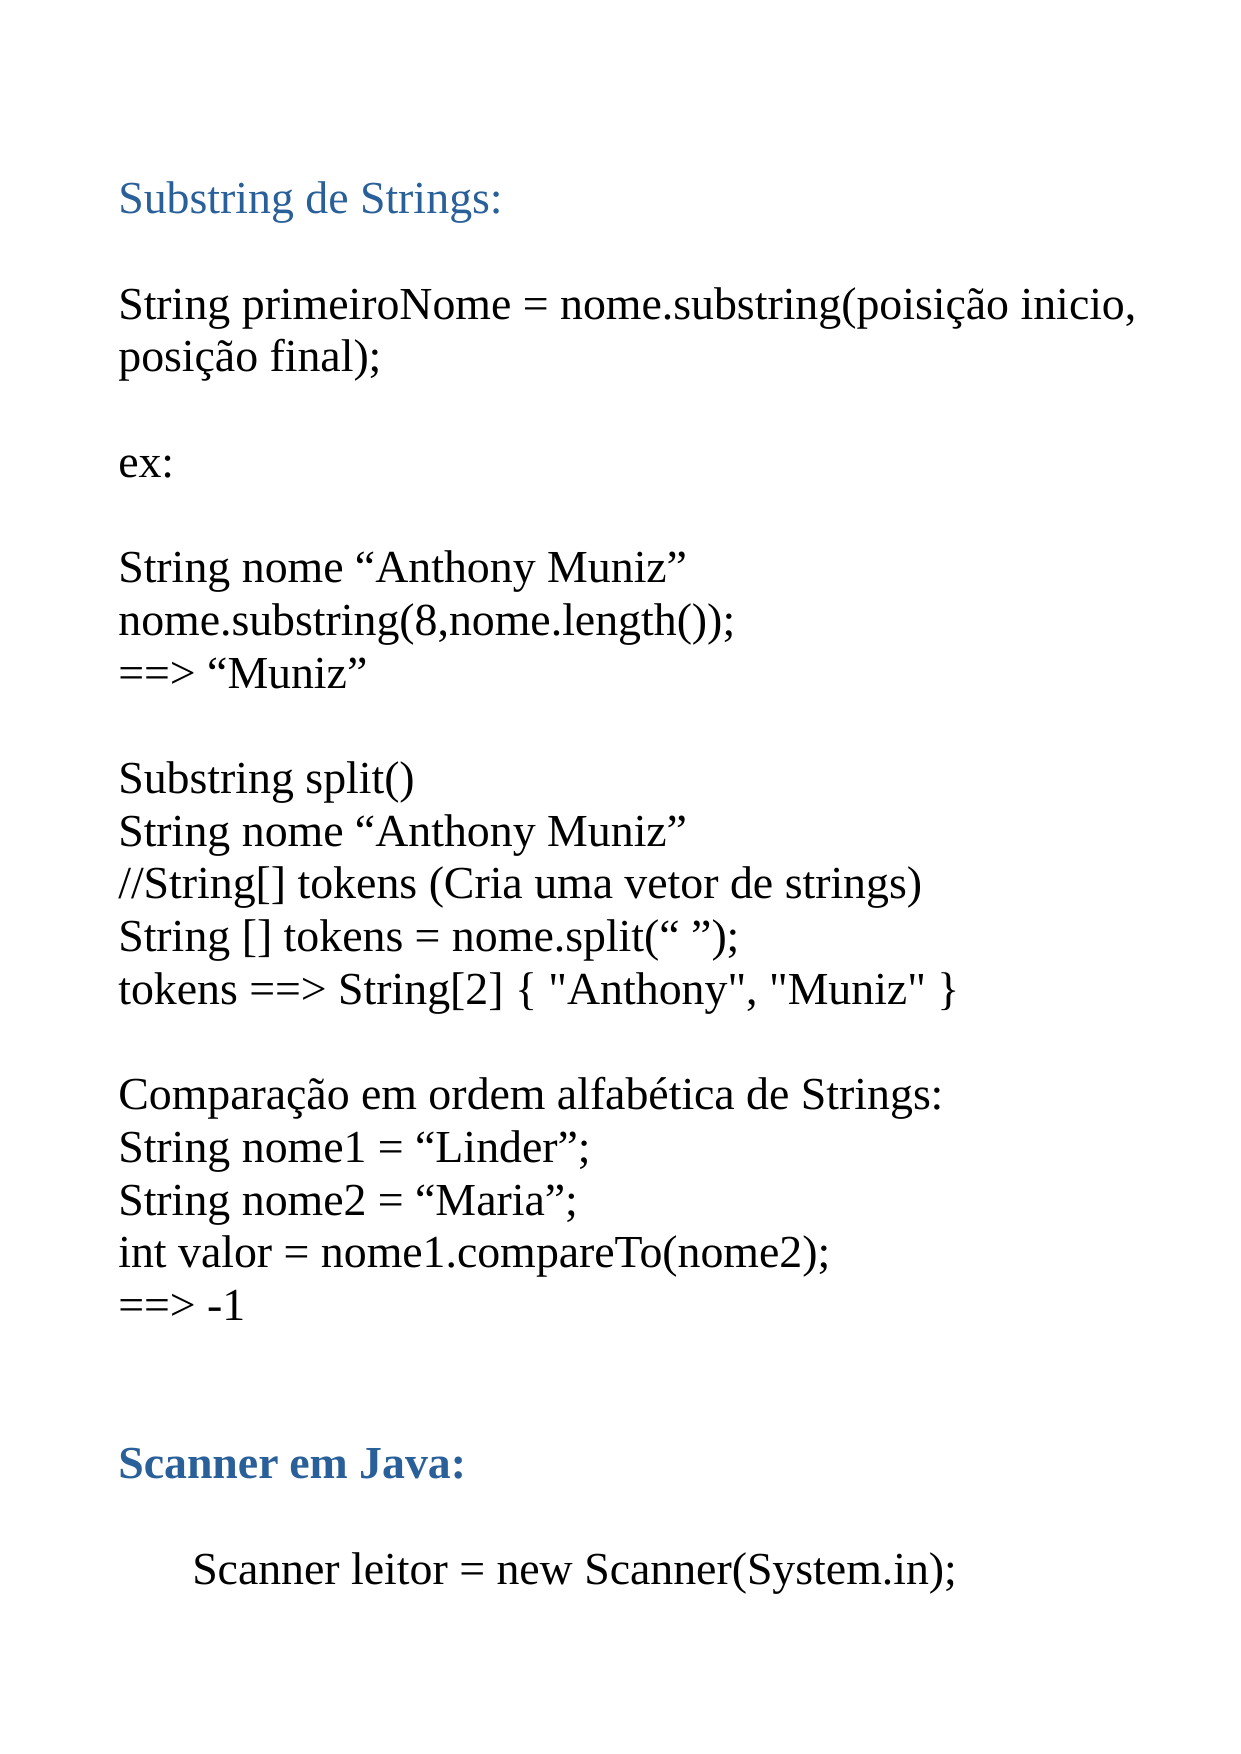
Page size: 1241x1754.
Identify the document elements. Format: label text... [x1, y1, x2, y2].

text ==> “Muniz” [118, 645, 1240, 698]
text Substring split() [118, 751, 1240, 803]
text Scanner em Java: [118, 1436, 1240, 1488]
text String primeiroNome = nome.substring(poisição inicio, posição final); [118, 276, 1240, 382]
text ex: [118, 434, 1240, 487]
text String [] tokens = nome.split(“ ”); [118, 909, 1240, 961]
text String nome1 = “Linder”; [118, 1119, 1240, 1172]
text nome.substring(8,nome.length()); [118, 592, 1240, 645]
text String nome “Anthony Muniz” [118, 803, 1240, 856]
text Substring de Strings: [118, 171, 1240, 223]
text tokens ==> String[2] { "Anthony", "Muniz" } [118, 961, 1240, 1014]
text //String[] tokens (Cria uma vetor de strings) [118, 856, 1240, 909]
text String nome “Anthony Muniz” [118, 540, 1240, 592]
text int valor = nome1.compareTo(nome2); [118, 1225, 1240, 1278]
text ==> -1 [118, 1278, 1240, 1330]
text String nome2 = “Maria”; [118, 1172, 1240, 1225]
text Comparação em ordem alfabética de Strings: [118, 1067, 1240, 1119]
text Scanner leitor = new Scanner(System.in); [118, 1541, 1240, 1594]
